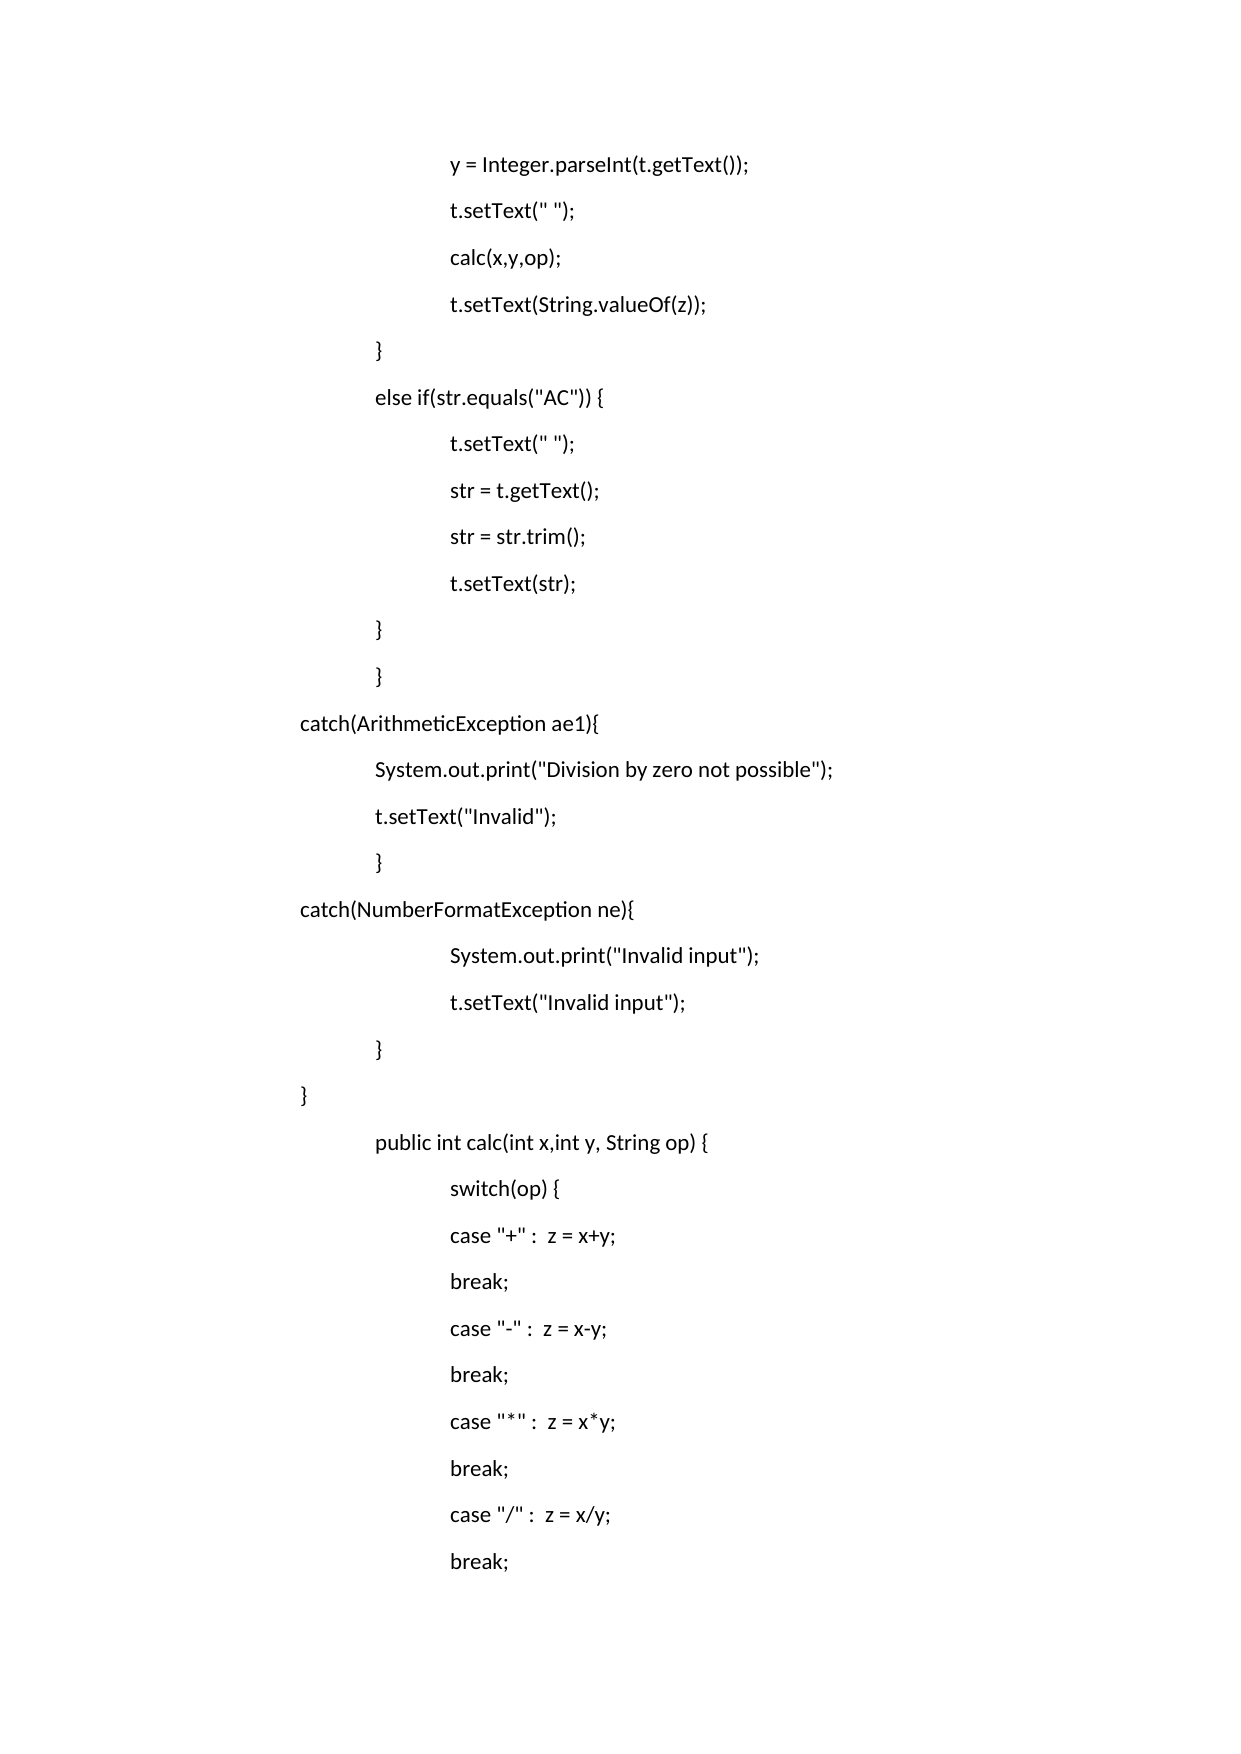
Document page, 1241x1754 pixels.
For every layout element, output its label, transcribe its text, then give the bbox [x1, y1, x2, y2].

text t.setText(String.valueOf(z)); [150, 290, 1090, 318]
text } [150, 848, 1090, 876]
text switch(op) { [150, 1174, 1090, 1202]
text } [150, 616, 1090, 644]
text System.out.print("Invalid input"); [150, 942, 1090, 969]
text } [150, 336, 1090, 364]
text } [150, 1035, 1090, 1063]
text System.out.print("Division by zero not possible"); [150, 755, 1090, 783]
text y = Integer.parseInt(t.getText()); [150, 150, 1090, 178]
text t.setText("Invalid"); [150, 802, 1090, 830]
text t.setText(" "); [150, 197, 1090, 224]
text case "+" : z = x+y; [150, 1221, 1090, 1249]
text catch(ArithmeticException ae1){ [150, 709, 1090, 737]
text break; [150, 1361, 1090, 1389]
text calc(x,y,op); [150, 243, 1090, 271]
text break; [150, 1267, 1090, 1296]
text t.setText(" "); [150, 429, 1090, 457]
text break; [150, 1454, 1090, 1482]
text } [150, 1081, 1090, 1109]
text case "-" : z = x-y; [150, 1314, 1090, 1342]
text case "*" : z = x*y; [150, 1407, 1090, 1435]
text t.setText("Invalid input"); [150, 988, 1090, 1016]
text } [150, 662, 1090, 690]
text catch(NumberFormatException ne){ [150, 895, 1090, 923]
text else if(str.equals("AC")) { [150, 383, 1090, 411]
text str = t.getText(); [150, 476, 1090, 504]
text break; [150, 1547, 1090, 1575]
text public int calc(int x,int y, String op) { [150, 1128, 1090, 1156]
text str = str.trim(); [150, 522, 1090, 551]
text t.setText(str); [150, 569, 1090, 597]
text case "/" : z = x/y; [150, 1500, 1090, 1528]
